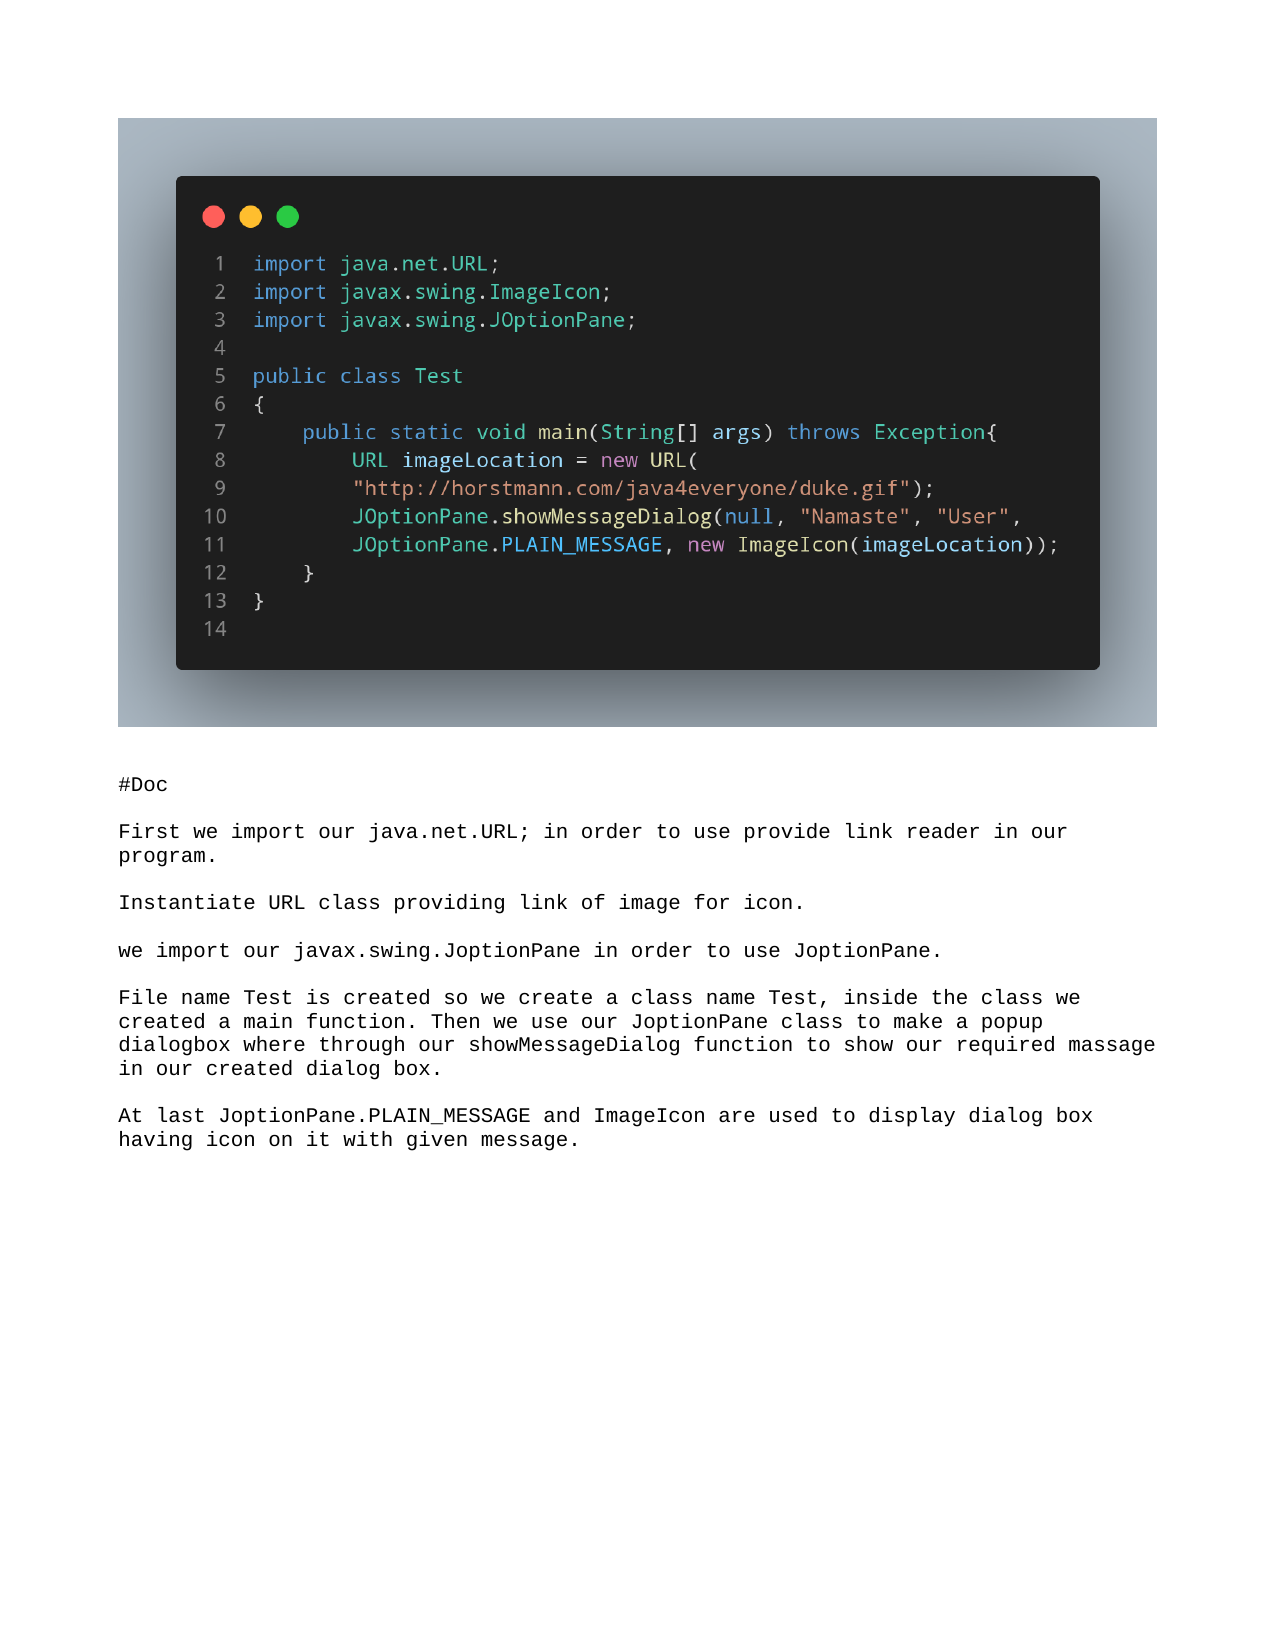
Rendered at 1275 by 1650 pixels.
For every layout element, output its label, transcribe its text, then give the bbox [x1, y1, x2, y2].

text #Doc [118, 774, 1157, 798]
picture [118, 118, 1157, 727]
text we import our javax.swing.JoptionPane in order to use JoptionPane. [118, 940, 1157, 963]
text First we import our java.net.URL; in order to use provide link reader in our program. [118, 821, 1157, 869]
text At last JoptionPane.PLAIN_MESSAGE and ImageIcon are used to display dialog box having icon on it with given message. [118, 1105, 1157, 1152]
text Instantiate URL class providing link of image for icon. [118, 892, 1157, 916]
text File name Test is created so we create a class name Test, inside the class we created a main function. Then we use our JoptionPane class to make a popup dialogbox where through our showMessageDialog function to show our required massage in our created dialog box. [118, 987, 1157, 1082]
